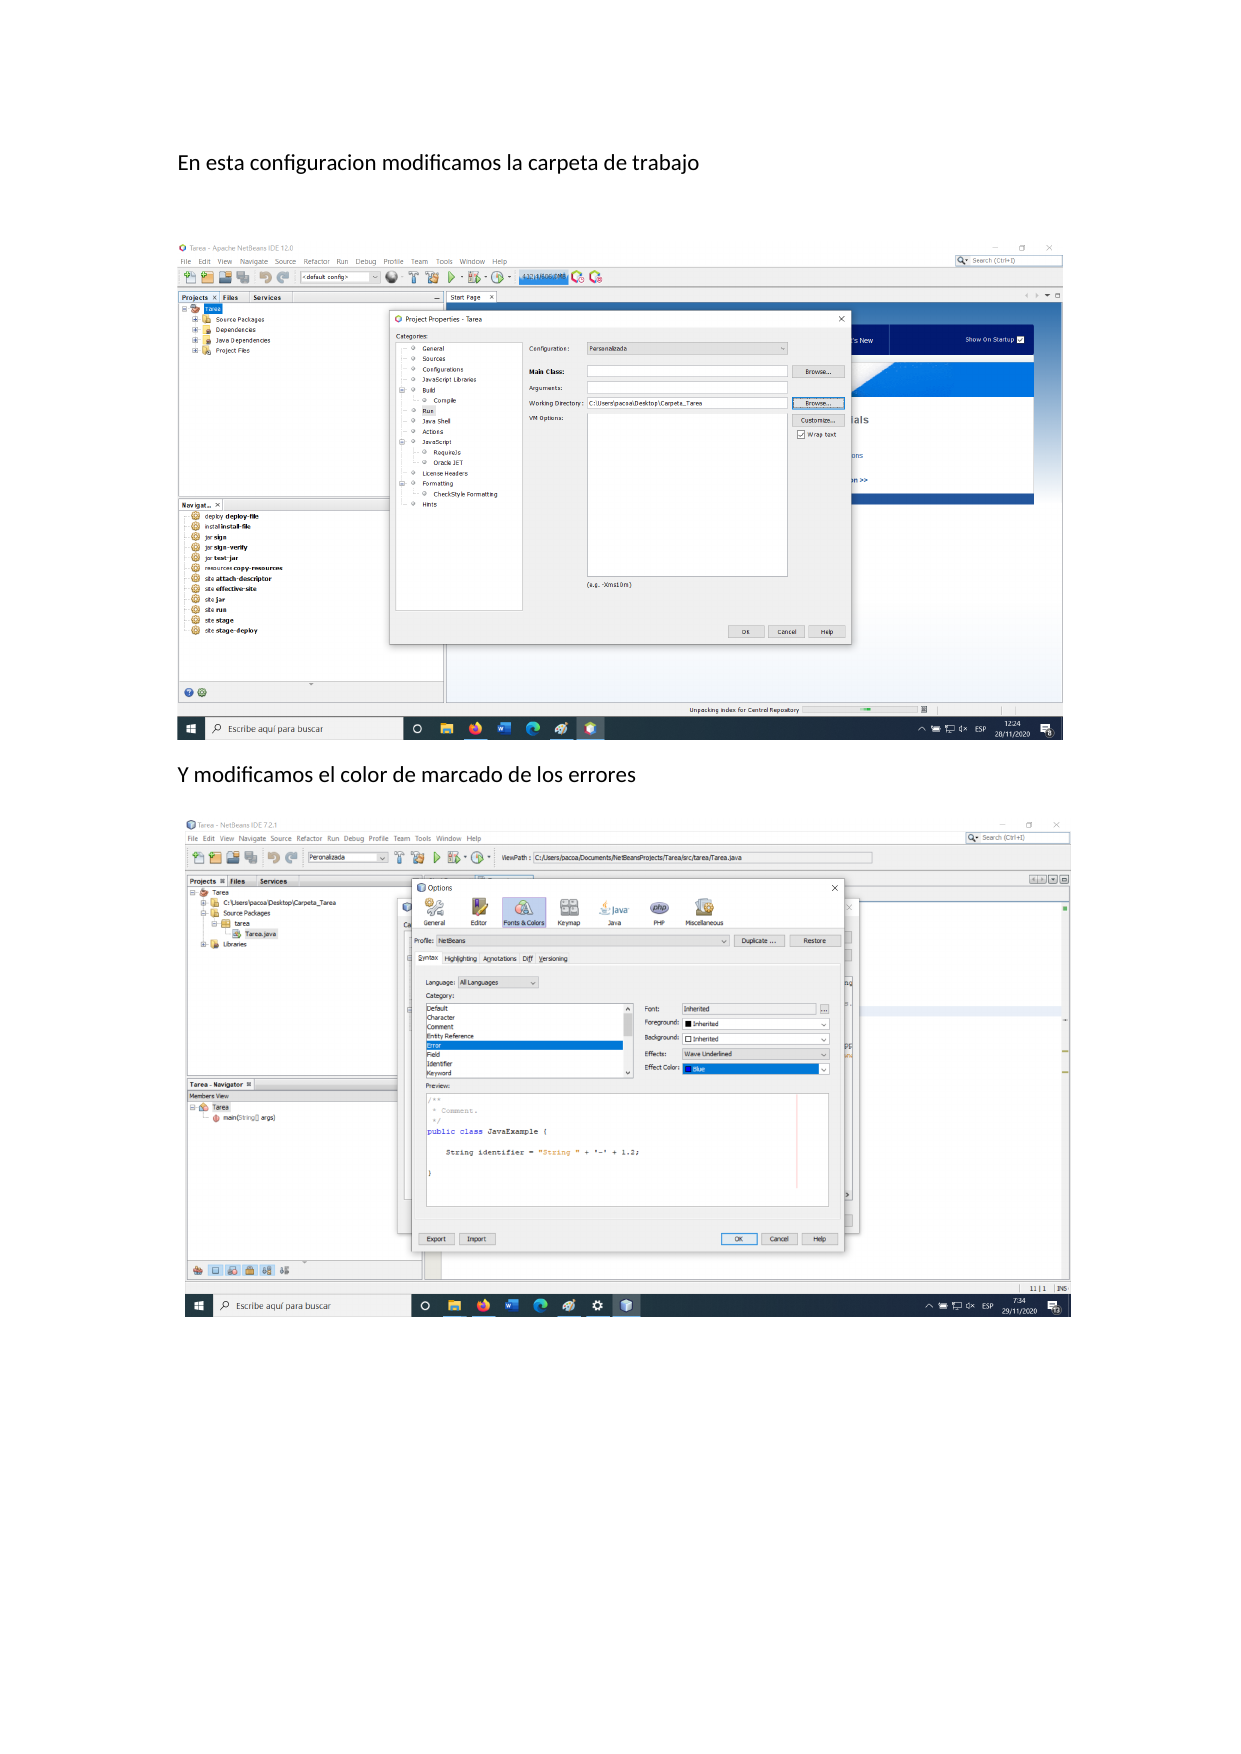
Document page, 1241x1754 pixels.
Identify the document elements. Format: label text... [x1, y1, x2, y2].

picture [185, 818, 1071, 1317]
text Y modificamos el color de marcado de los errores [177, 740, 1063, 789]
text En esta configuracion modificamos la carpeta de trabajo [177, 148, 1063, 176]
picture [177, 241, 1063, 740]
